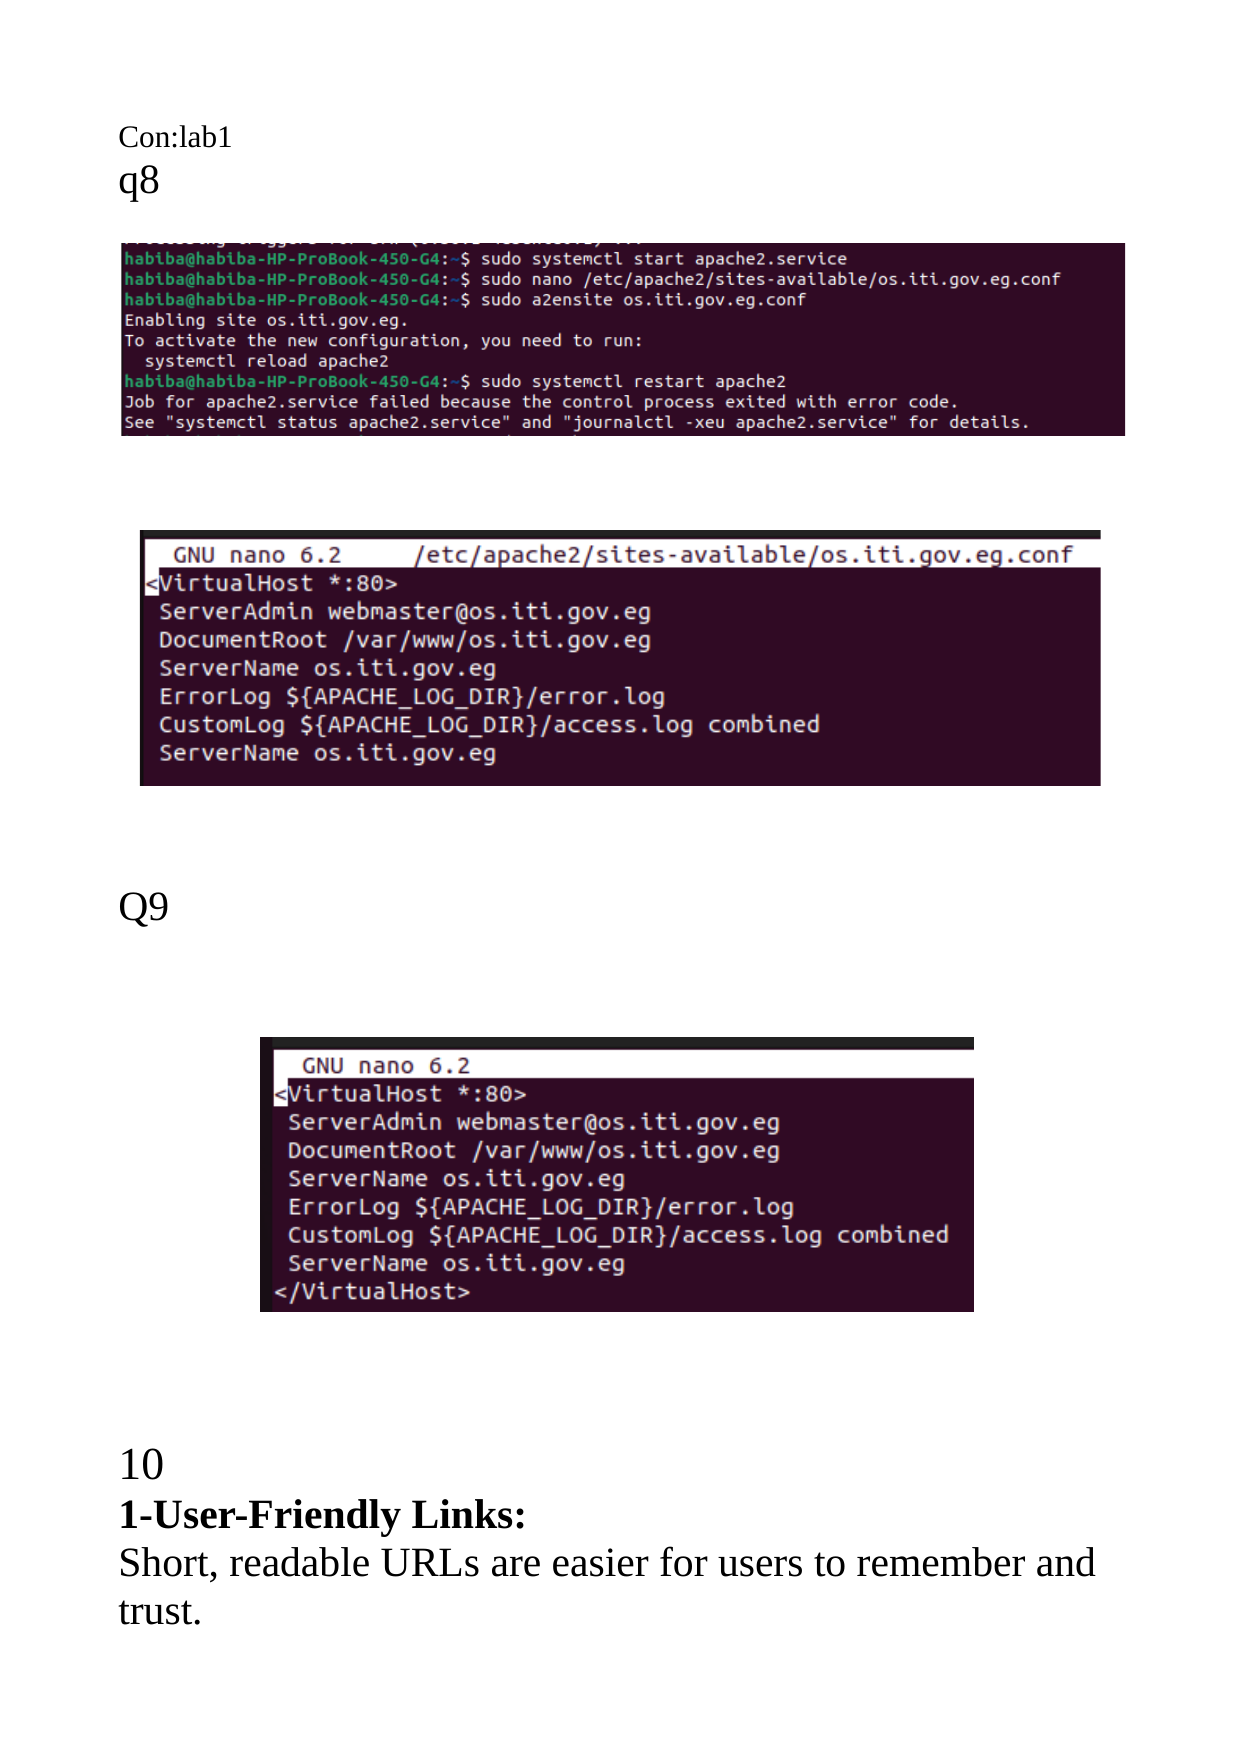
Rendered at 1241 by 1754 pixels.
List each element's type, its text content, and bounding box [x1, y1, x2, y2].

text 1-User-Friendly Links: Short, readable URLs are easier for users to remember and trust. [118, 1490, 1122, 1633]
text 10 [118, 1437, 1122, 1490]
picture [121, 243, 1126, 436]
text Q9 [118, 881, 1122, 929]
picture [139, 530, 1101, 786]
text Con:lab1 [118, 118, 1122, 154]
picture [260, 1037, 974, 1312]
text q8 [118, 154, 1122, 202]
